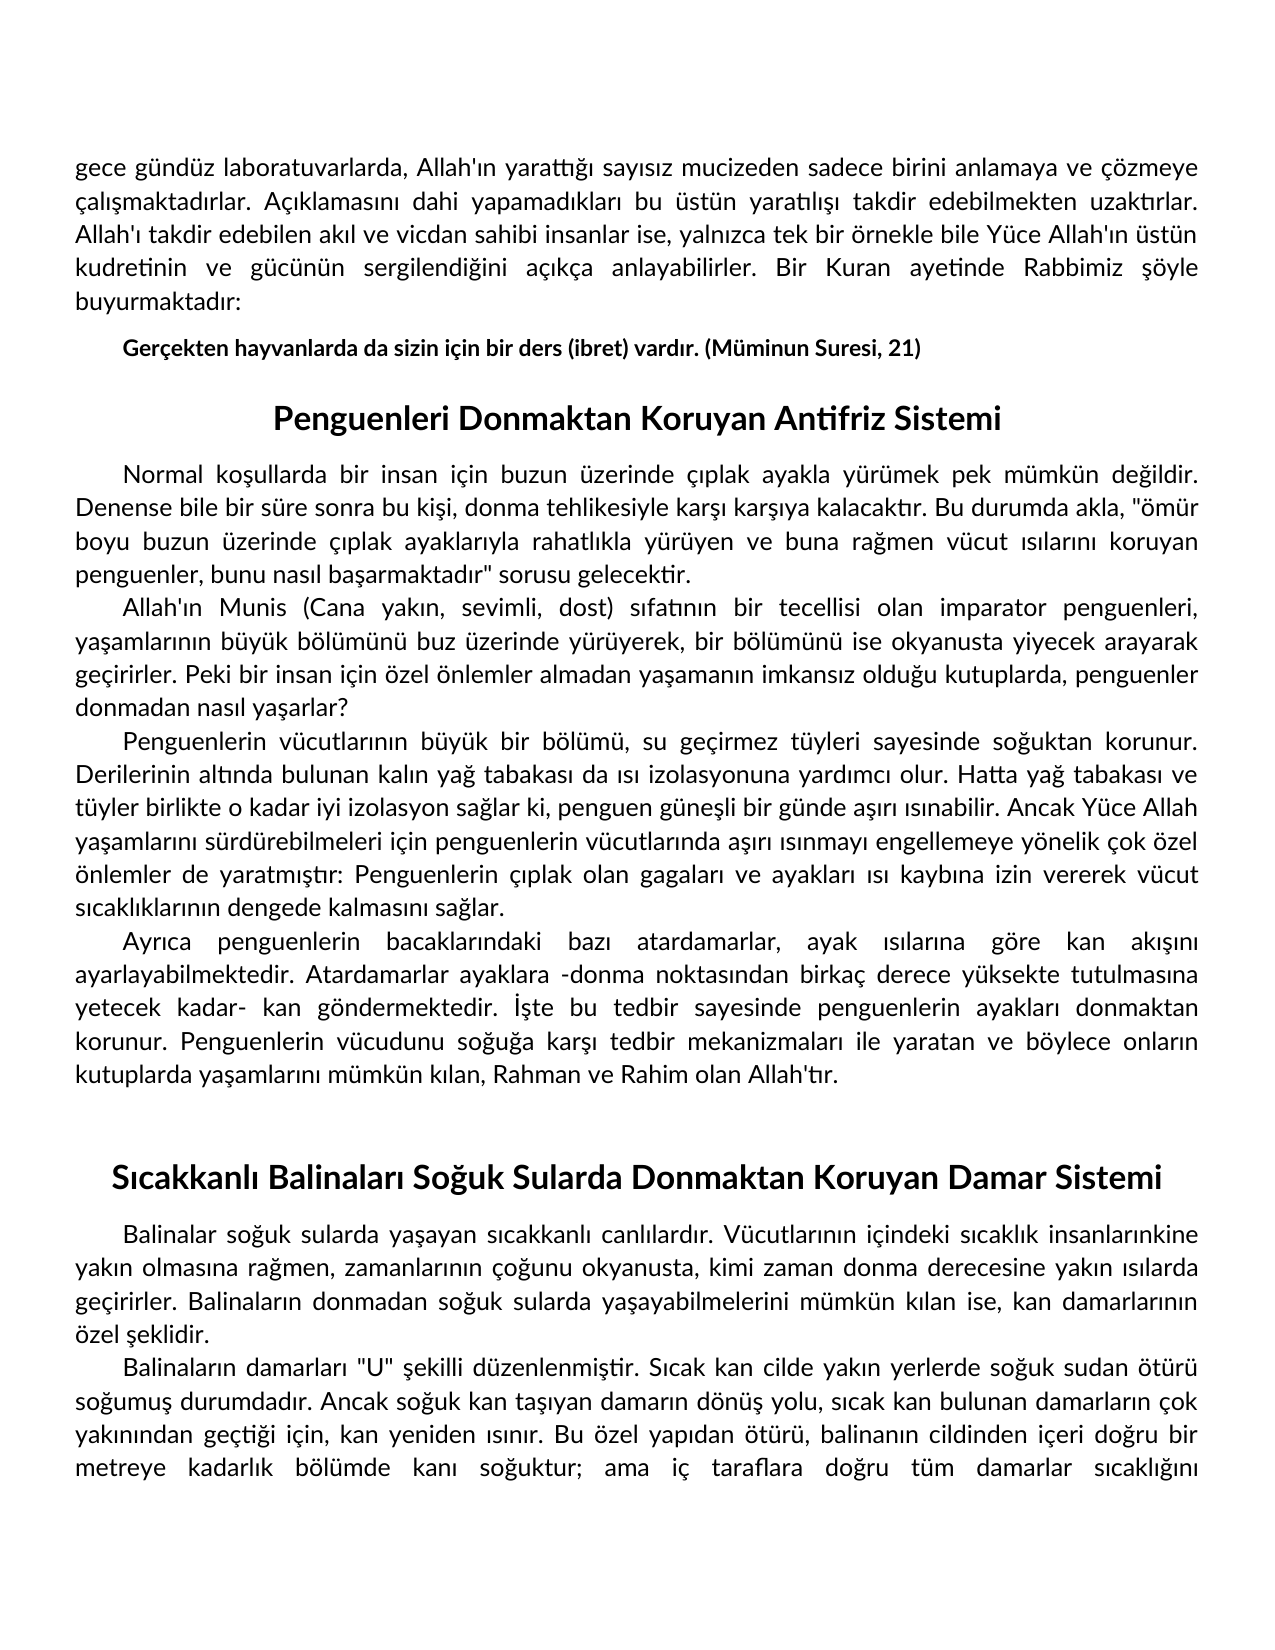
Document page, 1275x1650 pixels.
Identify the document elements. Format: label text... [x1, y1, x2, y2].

text Penguenlerin vücutlarının büyük bir bölümü, su geçirmez tüyleri sayesinde soğuktan korunur. Derilerinin altında bulunan kalın yağ tabakası da ısı izolasyonuna yardımcı olur. Hatta yağ tabakası ve tüyler birlikte o kadar iyi izolasyon sağlar ki, penguen güneşli bir günde aşırı ısınabilir. Ancak Yüce Allah yaşamlarını sürdürebilmeleri için penguenlerin vücutlarında aşırı ısınmayı engellemeye yönelik çok özel önlemler de yaratmıştır: Penguenlerin çıplak olan gagaları ve ayakları ısı kaybına izin vererek vücut sıcaklıklarının dengede kalmasını sağlar. [75, 723, 1200, 923]
text Gerçekten hayvanlarda da sizin için bir ders (ibret) vardır. (Müminun Suresi, 21) [122, 328, 1171, 364]
text Allah'ın Munis (Cana yakın, sevimli, dost) sıfatının bir tecellisi olan imparator penguenleri, yaşamlarının büyük bölümünü buz üzerinde yürüyerek, bir bölümünü ise okyanusta yiyecek arayarak geçirirler. Peki bir insan için özel önlemler almadan yaşamanın imkansız olduğu kutuplarda, penguenler donmadan nasıl yaşarlar? [75, 590, 1200, 723]
text Balinalar soğuk sularda yaşayan sıcakkanlı canlılardır. Vücutlarının içindeki sıcaklık insanlarınkine yakın olmasına rağmen, zamanlarının çoğunu okyanusta, kimi zaman donma derecesine yakın ısılarda geçirirler. Balinaların donmadan soğuk sularda yaşayabilmelerini mümkün kılan ise, kan damarlarının özel şeklidir. [75, 1217, 1200, 1350]
text Normal koşullarda bir insan için buzun üzerinde çıplak ayakla yürümek pek mümkün değildir. Denense bile bir süre sonra bu kişi, donma tehlikesiyle karşı karşıya kalacaktır. Bu durumda akla, "ömür boyu buzun üzerinde çıplak ayaklarıyla rahatlıkla yürüyen ve buna rağmen vücut ısılarını koruyan penguenler, bunu nasıl başarmaktadır" sorusu gelecektir. [75, 457, 1200, 590]
text Ayrıca penguenlerin bacaklarındaki bazı atardamarlar, ayak ısılarına göre kan akışını ayarlayabilmektedir. Atardamarlar ayaklara -donma noktasından birkaç derece yüksekte tutulmasına yetecek kadar- kan göndermektedir. İşte bu tedbir sayesinde penguenlerin ayakları donmaktan korunur. Penguenlerin vücudunu soğuğa karşı tedbir mekanizmaları ile yaratan ve böylece onların kutuplarda yaşamlarını mümkün kılan, Rahman ve Rahim olan Allah'tır. [75, 923, 1200, 1090]
text Balinaların damarları "U" şekilli düzenlenmiştir. Sıcak kan cilde yakın yerlerde soğuk sudan ötürü soğumuş durumdadır. Ancak soğuk kan taşıyan damarın dönüş yolu, sıcak kan bulunan damarların çok yakınından geçtiği için, kan yeniden ısınır. Bu özel yapıdan ötürü, balinanın cildinden içeri doğru bir metreye kadarlık bölümde kanı soğuktur; ama iç taraflara doğru tüm damarlar sıcaklığını [75, 1350, 1200, 1483]
text Penguenleri Donmaktan Koruyan Antifriz Sistemi [75, 393, 1200, 439]
text gece gündüz laboratuvarlarda, Allah'ın yarattığı sayısız mucizeden sadece birini anlamaya ve çözmeye çalışmaktadırlar. Açıklamasını dahi yapamadıkları bu üstün yaratılışı takdir edebilmekten uzaktırlar. Allah'ı takdir edebilen akıl ve vicdan sahibi insanlar ise, yalnızca tek bir örnekle bile Yüce Allah'ın üstün kudretinin ve gücünün sergilendiğini açıkça anlayabilirler. Bir Kuran ayetinde Rabbimiz şöyle buyurmaktadır: [75, 150, 1200, 317]
text Sıcakkanlı Balinaları Soğuk Sularda Donmaktan Koruyan Damar Sistemi [75, 1153, 1200, 1199]
